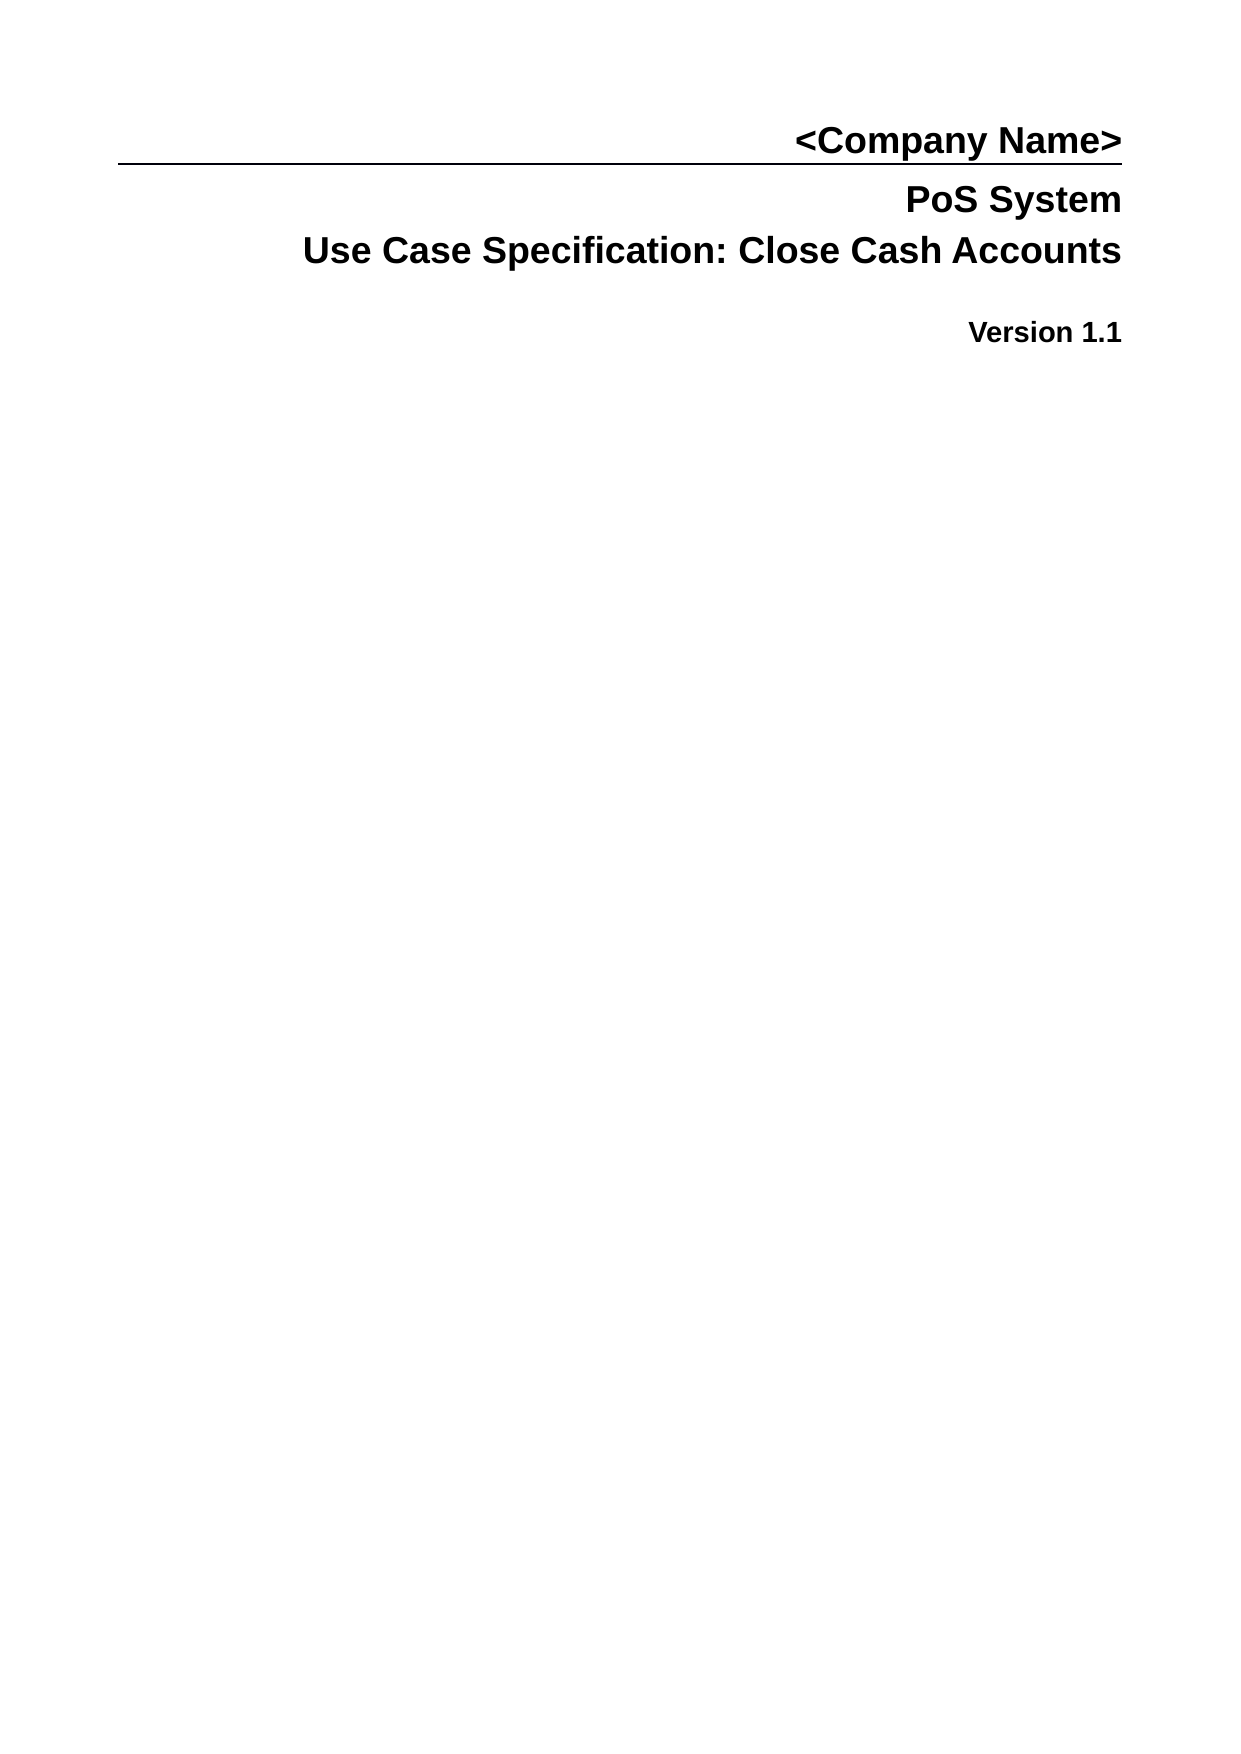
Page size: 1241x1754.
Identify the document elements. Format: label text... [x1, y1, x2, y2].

text Use Case Specification: Close Cash Accounts [118, 229, 1122, 272]
text PoS System [118, 177, 1122, 220]
text Version 1.1 [118, 315, 1122, 348]
